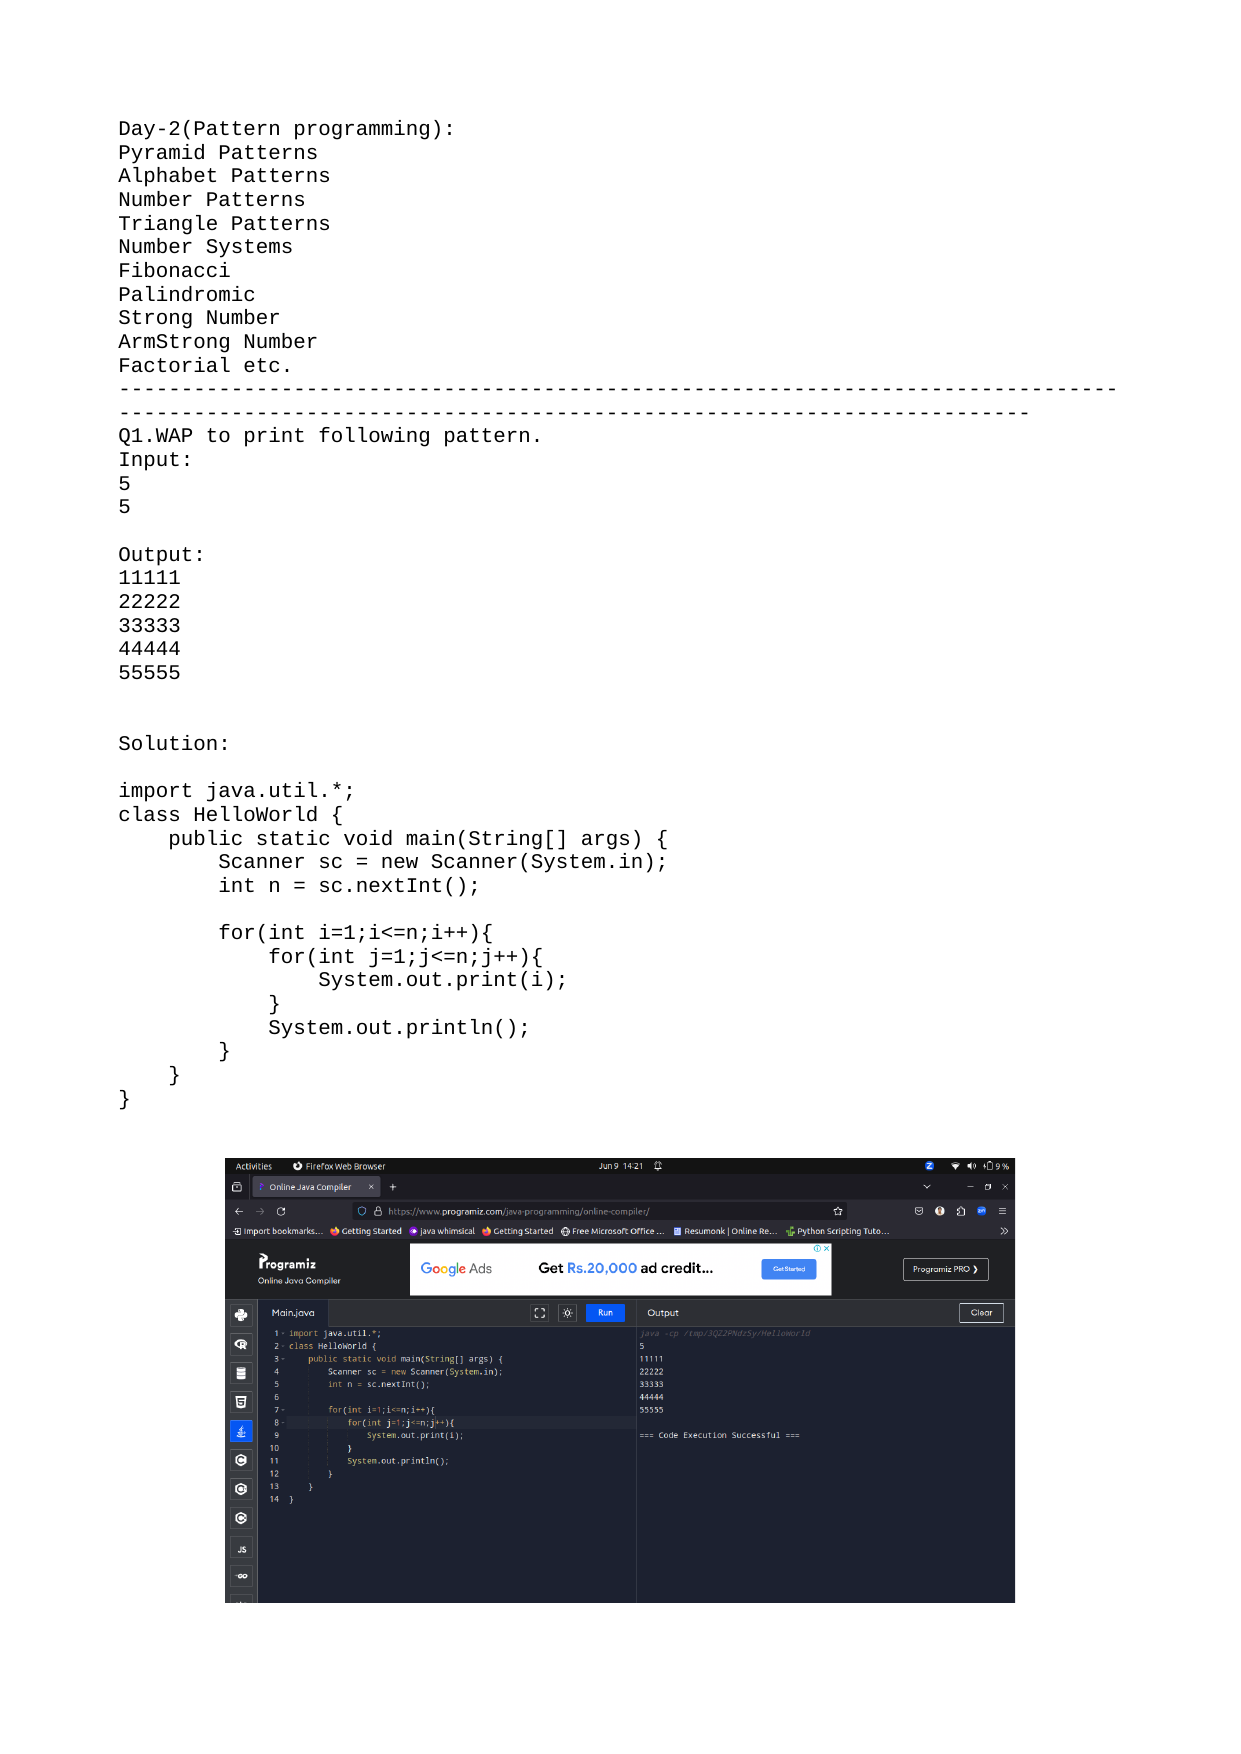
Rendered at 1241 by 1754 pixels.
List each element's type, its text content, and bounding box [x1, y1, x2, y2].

text Day-2(Pattern programming): [118, 118, 1122, 142]
text } [118, 1064, 1122, 1088]
text --------------------------------------------------------------------------------------------------------------------------------------------------------- [118, 378, 1122, 426]
text Pyramid Patterns [118, 142, 1122, 165]
text Q1.WAP to print following pattern. [118, 426, 1122, 449]
text 55555 [118, 662, 1122, 686]
text } [118, 1040, 1122, 1064]
picture [225, 1158, 1016, 1603]
text class HelloWorld { [118, 804, 1122, 827]
text Triangle Patterns [118, 213, 1122, 236]
text for(int j=1;j<=n;j++){ [118, 946, 1122, 969]
text } [118, 993, 1122, 1017]
text 11111 [118, 567, 1122, 591]
text Fibonacci [118, 260, 1122, 284]
text System.out.println(); [118, 1017, 1122, 1040]
text public static void main(String[] args) { [118, 827, 1122, 851]
text import java.util.*; [118, 780, 1122, 804]
text 22222 [118, 591, 1122, 615]
text Scanner sc = new Scanner(System.in); [118, 851, 1122, 875]
text System.out.print(i); [118, 969, 1122, 993]
text int n = sc.nextInt(); [118, 875, 1122, 898]
text ArmStrong Number [118, 331, 1122, 354]
text Input: [118, 449, 1122, 473]
text } [118, 1088, 1122, 1111]
text Output: [118, 544, 1122, 567]
text Factorial etc. [118, 354, 1122, 378]
text Palindromic [118, 284, 1122, 307]
text 33333 [118, 615, 1122, 638]
text Strong Number [118, 307, 1122, 331]
text for(int i=1;i<=n;i++){ [118, 922, 1122, 946]
text 5 [118, 496, 1122, 520]
text 44444 [118, 638, 1122, 662]
text Number Systems [118, 236, 1122, 260]
text Solution: [118, 733, 1122, 757]
text Number Patterns [118, 189, 1122, 213]
text Alphabet Patterns [118, 165, 1122, 189]
text 5 [118, 473, 1122, 496]
